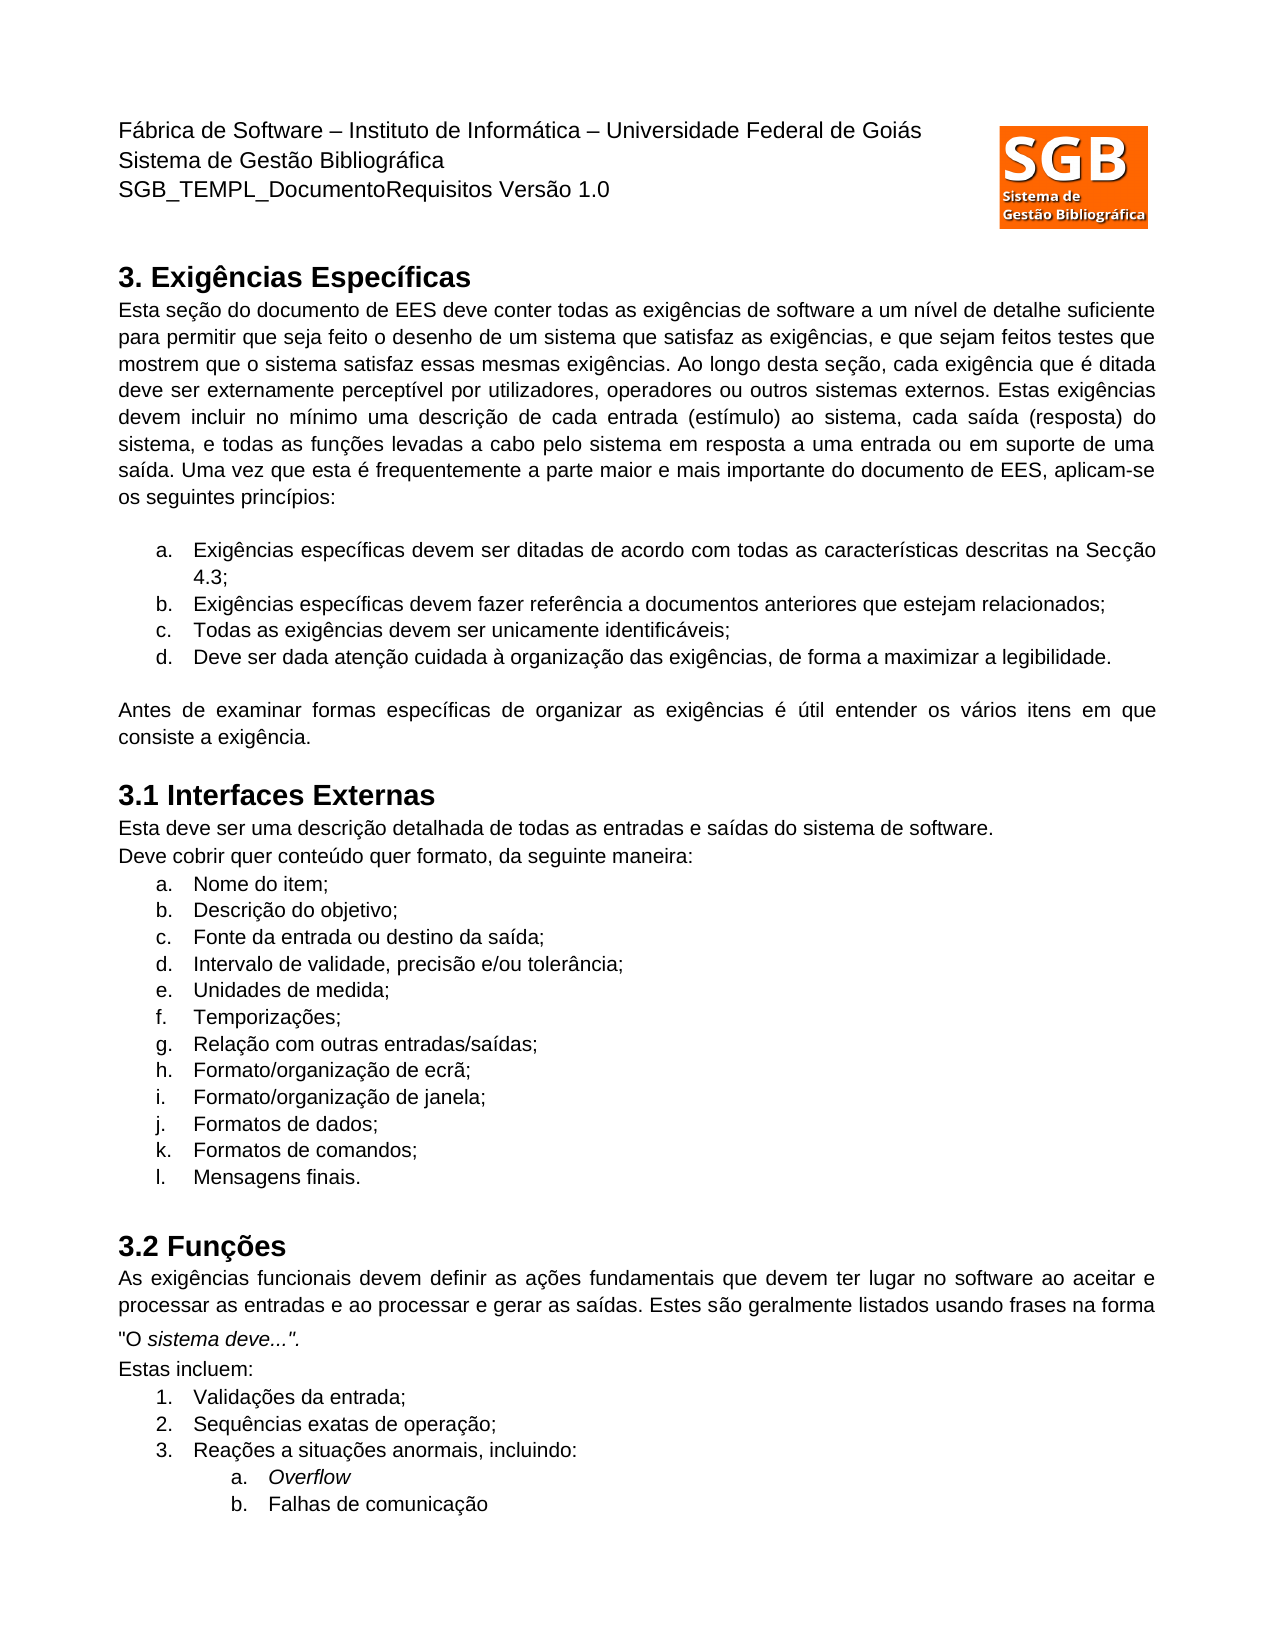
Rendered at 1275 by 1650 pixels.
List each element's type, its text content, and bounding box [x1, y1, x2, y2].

list Fonte da entrada ou destino da saída; [156, 926, 1157, 949]
list Exigências específicas devem ser ditadas de acordo com todas as características descritas na Secção 4.3; [156, 539, 1157, 589]
list Temporizações; [156, 1006, 1157, 1029]
list Overflow [231, 1466, 1157, 1489]
list Formato/organização de ecrã; [156, 1059, 1157, 1082]
list Formatos de dados; [156, 1112, 1157, 1135]
subtitle 3. Exigências Específicas [118, 261, 1157, 294]
list Relação com outras entradas/saídas; [156, 1032, 1157, 1055]
text Antes de examinar formas específicas de organizar as exigências é útil entender os vários itens em que consiste a exigência. [118, 699, 1157, 749]
subtitle 3.1 Interfaces Externas [118, 779, 1157, 811]
subtitle 3.2 Funções [118, 1229, 1157, 1262]
list Deve ser dada atenção cuidada à organização das exigências, de forma a maximizar a legibilidade. [156, 645, 1157, 669]
list Unidades de medida; [156, 979, 1157, 1002]
list Intervalo de validade, precisão e/ou tolerância; [156, 952, 1157, 975]
list Descrição do objetivo; [156, 899, 1157, 922]
list Todas as exigências devem ser unicamente identificáveis; [156, 619, 1157, 642]
list Nome do item; [156, 872, 1157, 895]
text Esta seção do documento de EES deve conter todas as exigências de software a um nível de detalhe suficiente para permitir que seja feito o desenho de um sistema que satisfaz as exigências, e que sejam feitos testes que mostrem que o sistema satisfaz essas mesmas exigências. Ao longo desta seção, cada exigência que é ditada deve ser externamente perceptível por utilizadores, operadores ou outros sistemas externos. Estas exigências devem incluir no mínimo uma descrição de cada entrada (estímulo) ao sistema, cada saída (resposta) do sistema, e todas as funções levadas a cabo pelo sistema em resposta a uma entrada ou em suporte de uma saída. Uma vez que esta é frequentemente a parte maior e mais importante do documento de EES, aplicam-se os seguintes princípios: [118, 299, 1157, 509]
list Mensagens finais. [156, 1166, 1157, 1189]
text Estas incluem: [118, 1358, 1157, 1381]
text Deve cobrir quer conteúdo quer formato, da seguinte maneira: [118, 844, 1157, 867]
list Reações a situações anormais, incluindo: [156, 1439, 1157, 1462]
text As exigências funcionais devem definir as ações fundamentais que devem ter lugar no software ao aceitar e processar as entradas e ao processar e gerar as saídas. Estes são geralmente listados usando frases na forma "O sistema deve...". [118, 1267, 1157, 1353]
list Sequências exatas de operação; [156, 1412, 1157, 1436]
picture [999, 126, 1148, 229]
list Falhas de comunicação [231, 1492, 1157, 1516]
list Exigências específicas devem fazer referência a documentos anteriores que estejam relacionados; [156, 592, 1157, 615]
list Validações da entrada; [156, 1386, 1157, 1409]
list Formatos de comandos; [156, 1139, 1157, 1162]
text Esta deve ser uma descrição detalhada de todas as entradas e saídas do sistema de software. [118, 816, 1157, 839]
list Formato/organização de janela; [156, 1086, 1157, 1109]
